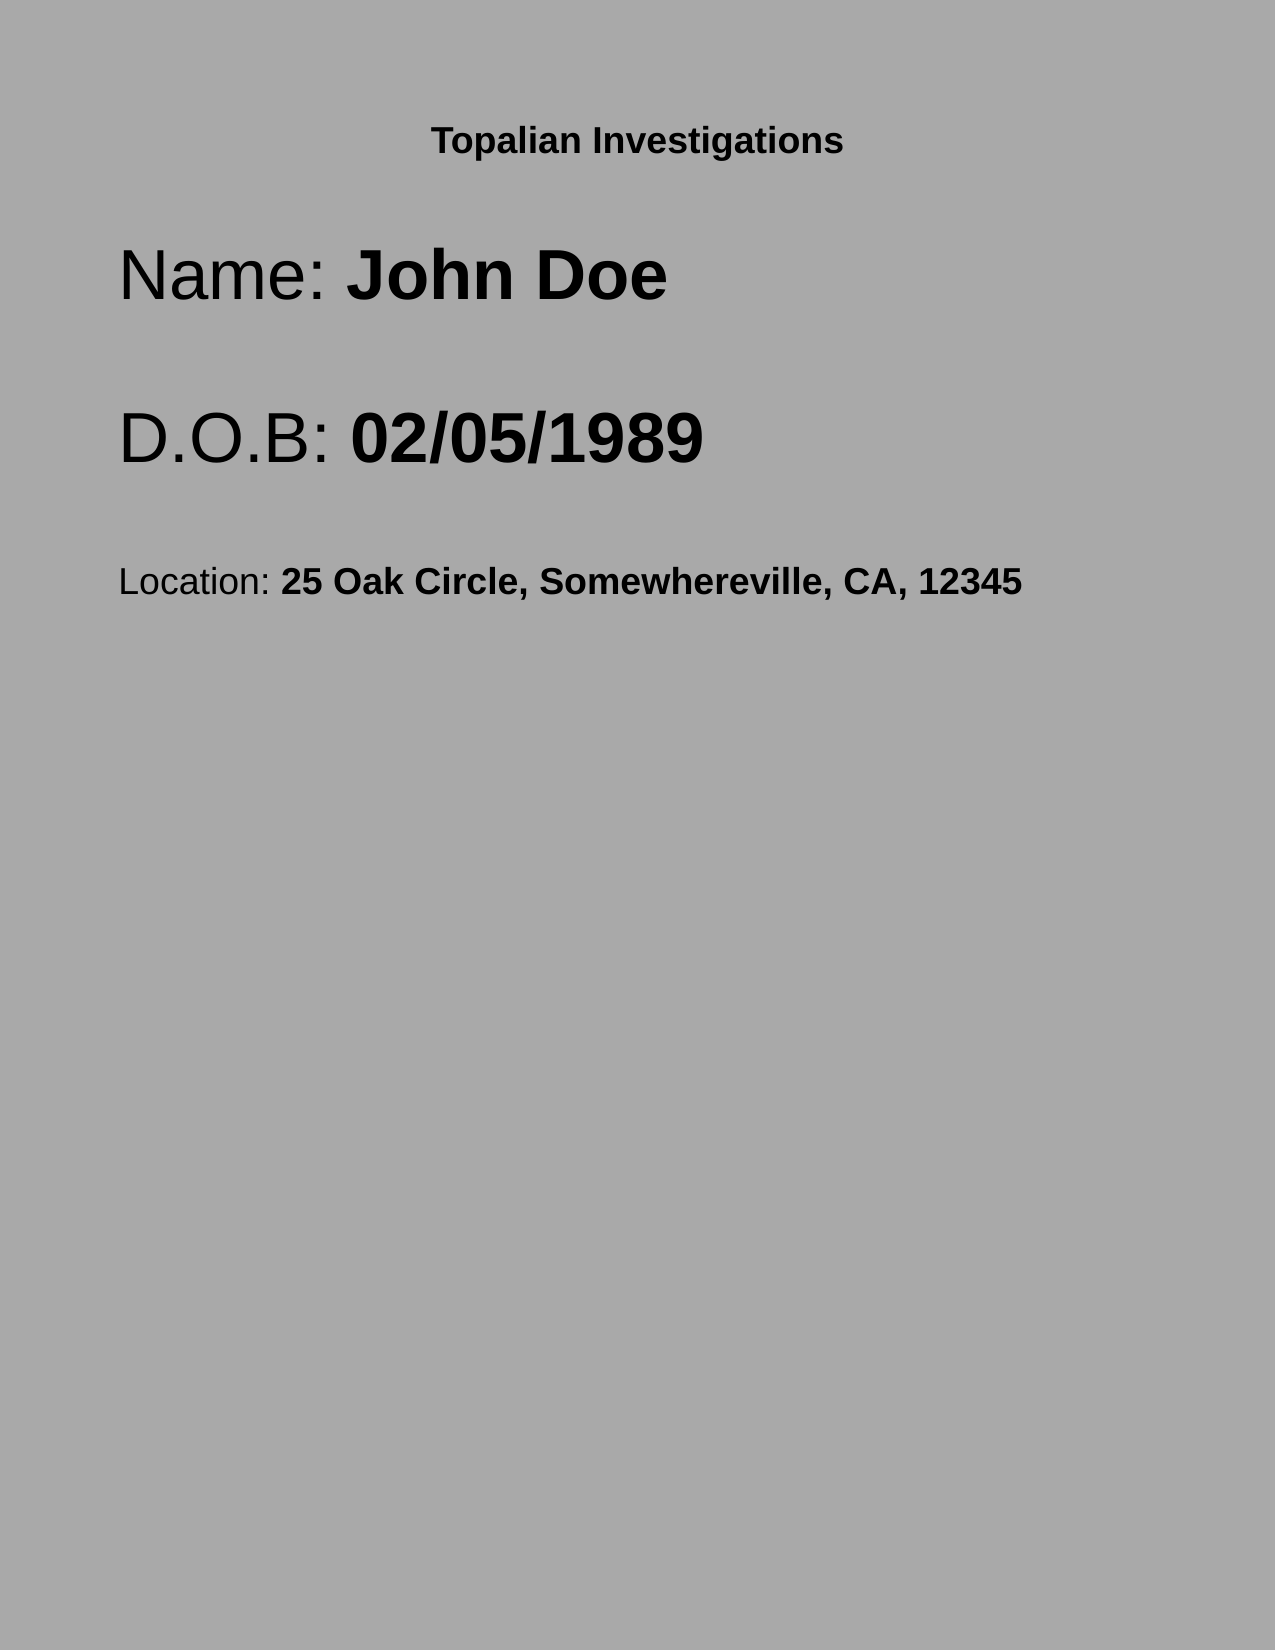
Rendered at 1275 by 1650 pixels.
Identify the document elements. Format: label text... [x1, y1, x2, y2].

text Topalian Investigations [118, 118, 1157, 161]
text D.O.B: 02/05/1989 [118, 396, 1157, 477]
text Name: John Doe [118, 233, 1157, 314]
text Location: 25 Oak Circle, Somewhereville, CA, 12345 [118, 559, 1157, 602]
